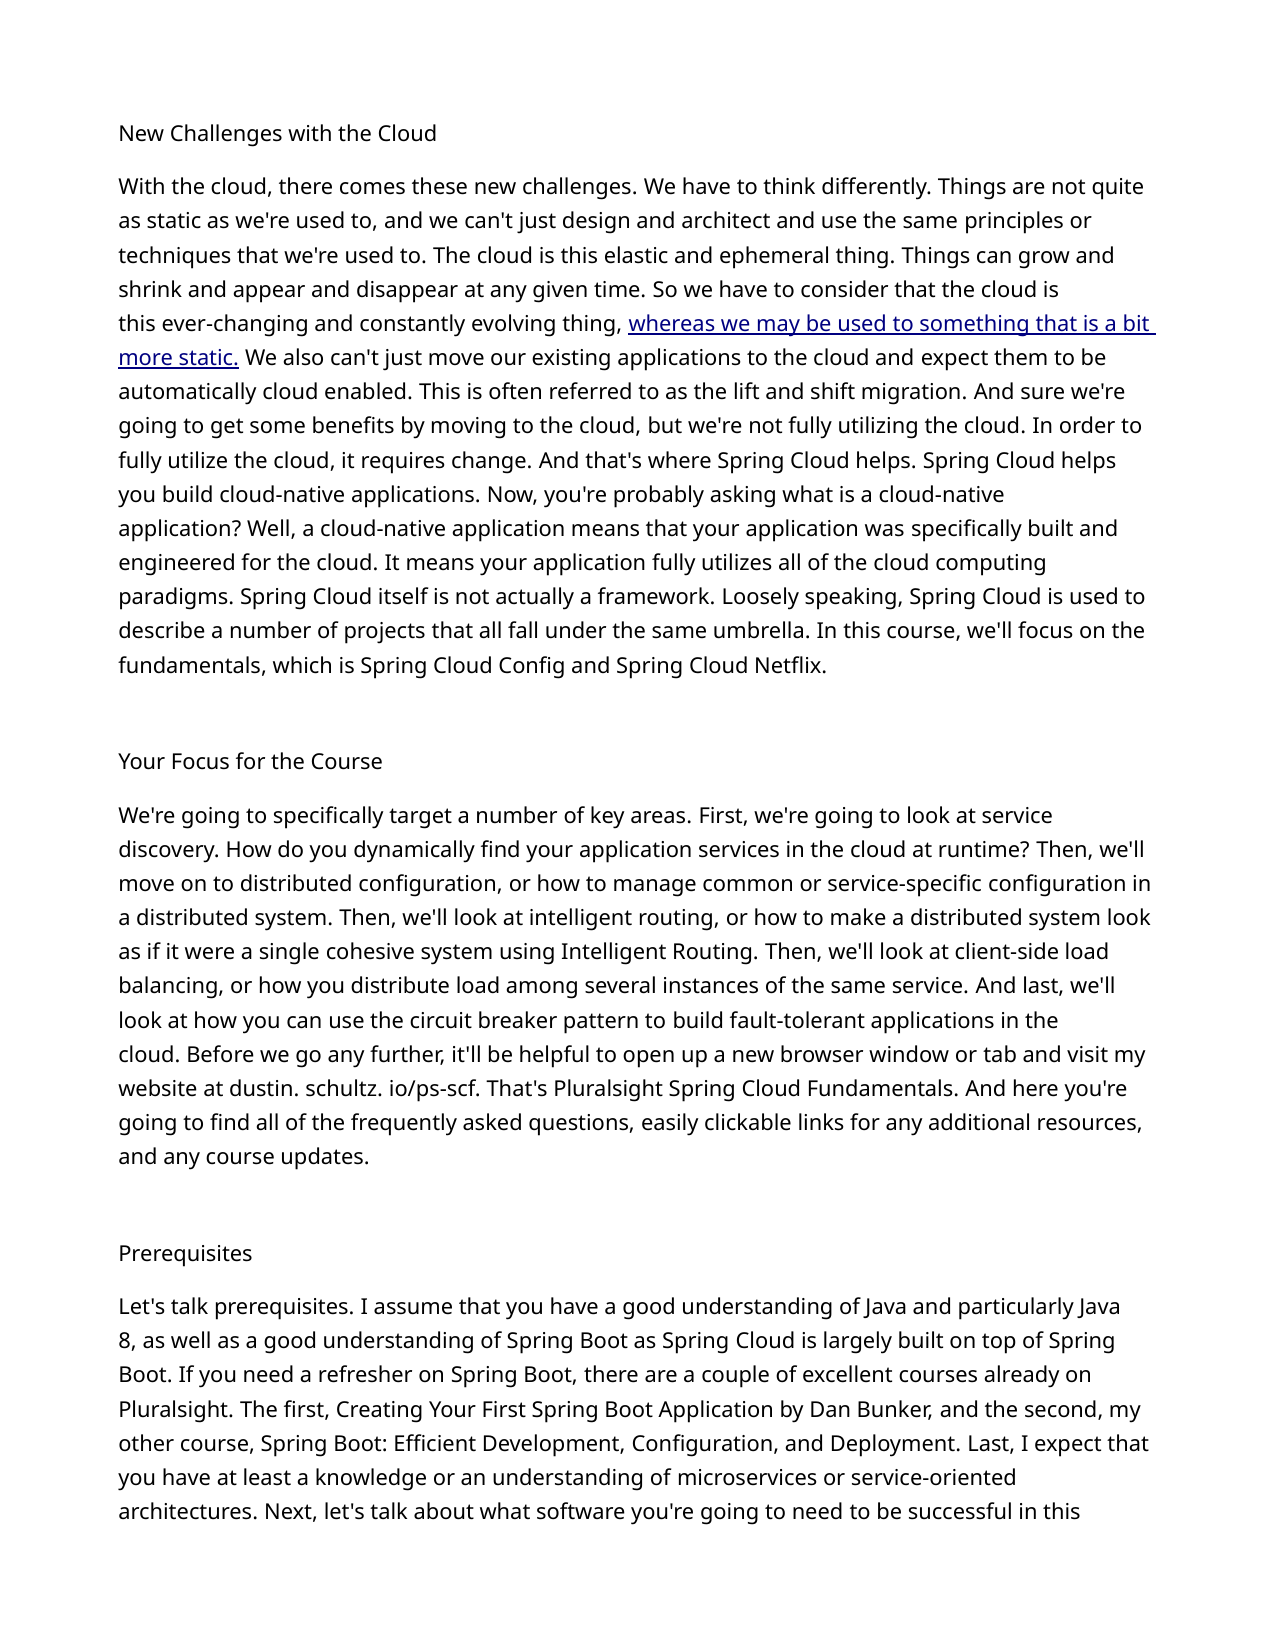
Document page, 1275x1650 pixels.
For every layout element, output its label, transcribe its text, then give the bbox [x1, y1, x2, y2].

subtitle Your Focus for the Course [118, 746, 1157, 776]
text We're going to specifically target a number of key areas. First, we're going to look at service discovery. How do you dynamically find your application services in the cloud at runtime? Then, we'll move on to distributed configuration, or how to manage common or service-specific configuration in a distributed system. Then, we'll look at intelligent routing, or how to make a distributed system look as if it were a single cohesive system using Intelligent Routing. Then, we'll look at client-side load balancing, or how you distribute load among several instances of the same service. And last, we'll look at how you can use the circuit breaker pattern to build fault-tolerant applications in the cloud. Before we go any further, it'll be helpful to open up a new browser window or tab and visit my website at dustin. schultz. io/ps-scf. That's Pluralsight Spring Cloud Fundamentals. And here you're going to find all of the frequently asked questions, easily clickable links for any additional resources, and any course updates. [118, 799, 1157, 1171]
subtitle New Challenges with the Cloud [118, 118, 1157, 148]
text Let's talk prerequisites. I assume that you have a good understanding of Java and particularly Java 8, as well as a good understanding of Spring Boot as Spring Cloud is largely built on top of Spring Boot. If you need a refresher on Spring Boot, there are a couple of excellent courses already on Pluralsight. The first, Creating Your First Spring Boot Application by Dan Bunker, and the second, my other course, Spring Boot: Efficient Development, Configuration, and Deployment. Last, I expect that you have at least a knowledge or an understanding of microservices or service-oriented architectures. Next, let's talk about what software you're going to need to be successful in this [118, 1291, 1157, 1526]
subtitle Prerequisites [118, 1238, 1157, 1268]
text With the cloud, there comes these new challenges. We have to think differently. Things are not quite as static as we're used to, and we can't just design and architect and use the same principles or techniques that we're used to. The cloud is this elastic and ephemeral thing. Things can grow and shrink and appear and disappear at any given time. So we have to consider that the cloud is this ever-changing and constantly evolving thing, whereas we may be used to something that is a bit more static. We also can't just move our existing applications to the cloud and expect them to be automatically cloud enabled. This is often referred to as the lift and shift migration. And sure we're going to get some benefits by moving to the cloud, but we're not fully utilizing the cloud. In order to fully utilize the cloud, it requires change. And that's where Spring Cloud helps. Spring Cloud helps you build cloud-native applications. Now, you're probably asking what is a cloud-native application? Well, a cloud-native application means that your application was specifically built and engineered for the cloud. It means your application fully utilizes all of the cloud computing paradigms. Spring Cloud itself is not actually a framework. Loosely speaking, Spring Cloud is used to describe a number of projects that all fall under the same umbrella. In this course, we'll focus on the fundamentals, which is Spring Cloud Config and Spring Cloud Netflix. [118, 171, 1157, 679]
